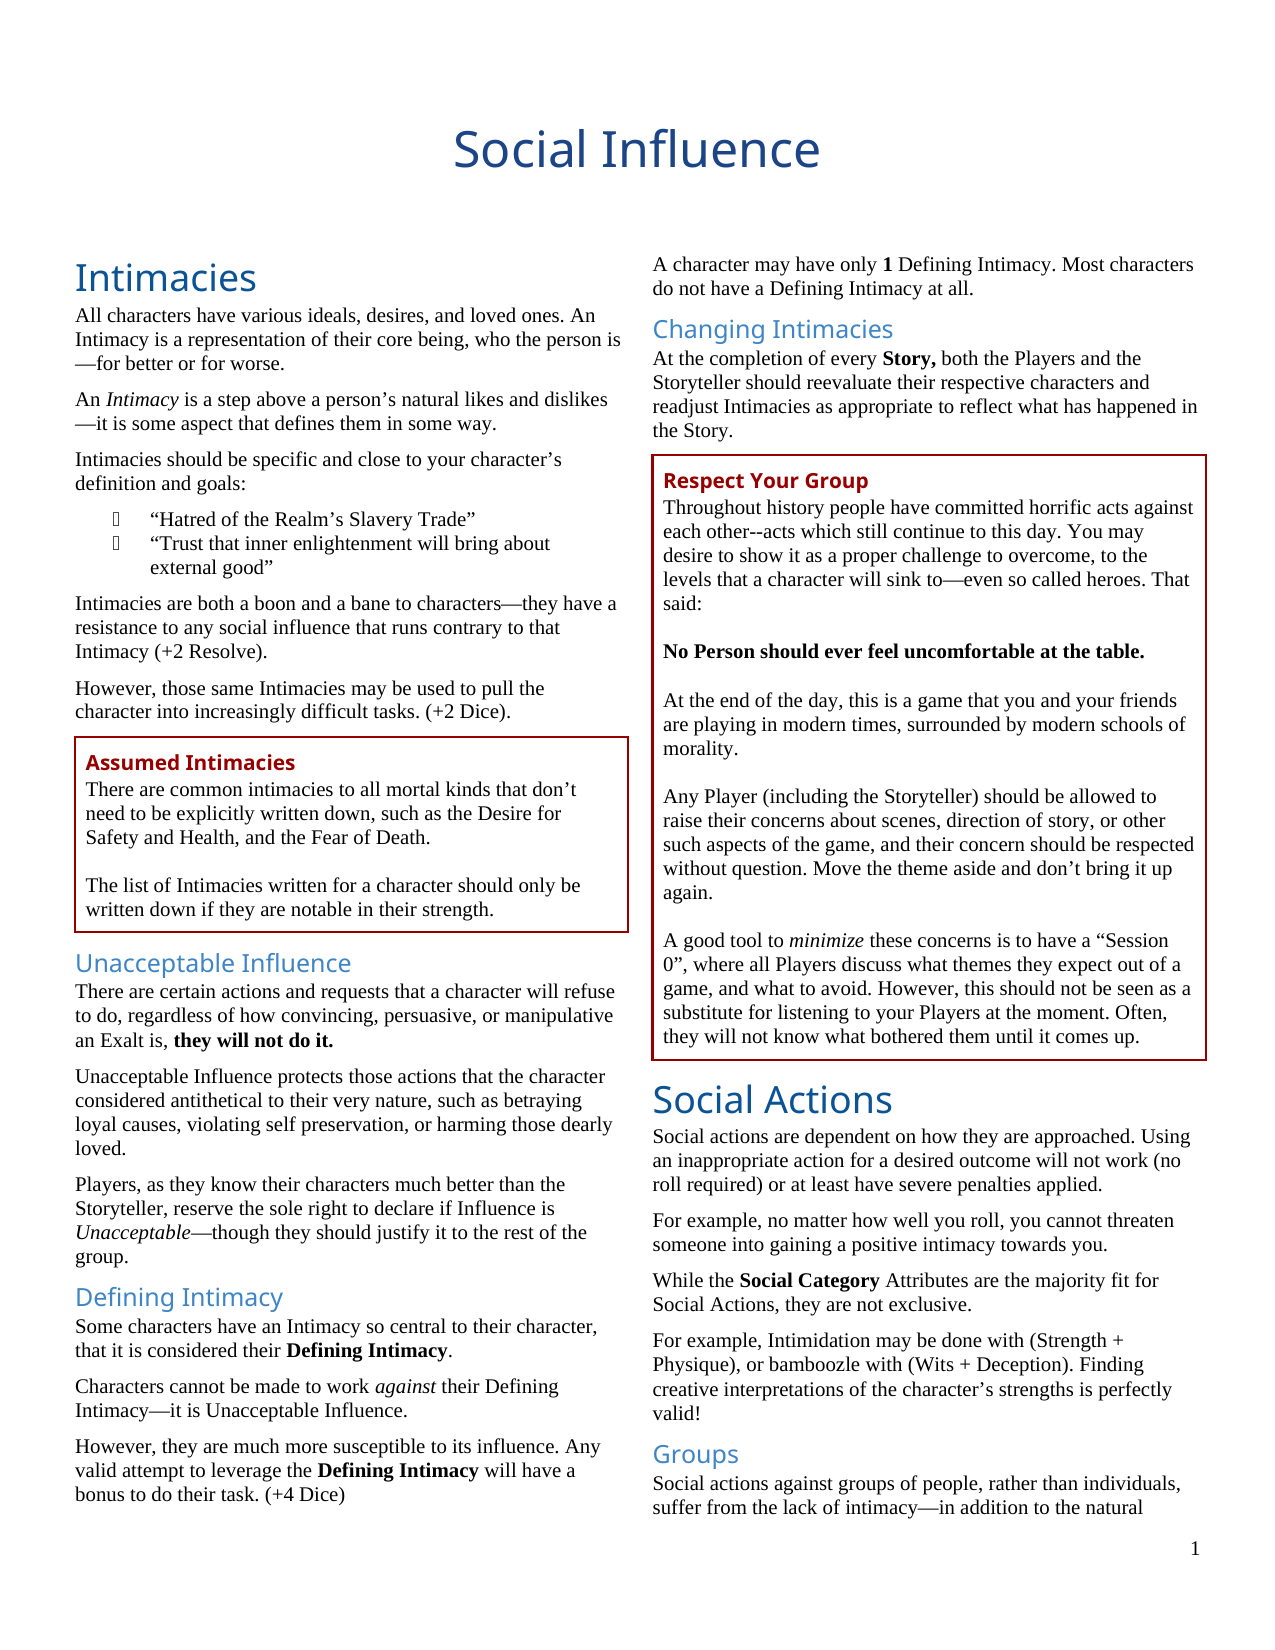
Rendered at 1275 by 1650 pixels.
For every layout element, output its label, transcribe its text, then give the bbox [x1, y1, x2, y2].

subtitle Changing Intimacies [652, 312, 1200, 346]
text Intimacies should be specific and close to your character’s definition and goals: [75, 447, 622, 495]
subtitle Defining Intimacy [75, 1280, 622, 1314]
text Social actions against groups of people, rather than individuals, suffer from the lack of intimacy—in addition to the natural [652, 1471, 1200, 1519]
text At the completion of every Story, both the Players and the Storyteller should reevaluate their respective characters and readjust Intimacies as appropriate to reflect what has happened in the Story. [652, 346, 1200, 442]
text Intimacies are both a boon and a bane to characters—they have a resistance to any social influence that runs contrary to that Intimacy (+2 Resolve). [75, 591, 622, 663]
text However, those same Intimacies may be used to pull the character into increasingly difficult tasks. (+2 Dice). [75, 675, 622, 723]
table_header Assumed Intimacies There are common intimacies to all mortal kinds that don’t need to be explicitly written down, such as the Desire for Safety and Health, and the Fear of Death. The list of Intimacies written for a character should only be written down if they are notable in their strength. [76, 738, 627, 931]
subtitle Social Influence [75, 114, 1200, 182]
text For example, Intimidation may be done with (Strength + Physique), or bamboozle with (Wits + Deception). Finding creative interpretations of the character’s strengths is perfectly valid! [652, 1328, 1200, 1424]
text However, they are much more susceptible to its influence. Any valid attempt to leverage the Defining Intimacy will have a bonus to do their task. (+4 Dice) [75, 1434, 622, 1506]
subtitle Groups [652, 1437, 1200, 1471]
text Players, as they know their characters much better than the Storyteller, reserve the sole right to declare if Influence is Unacceptable—though they should justify it to the rest of the group. [75, 1172, 622, 1268]
text There are certain actions and requests that a character will refuse to do, regardless of how convincing, persuasive, or manipulative an Exalt is, they will not do it. [75, 979, 622, 1052]
list “Trust that inner enlightenment will bring about external good” [112, 531, 622, 579]
table_header Respect Your Group Throughout history people have committed horrific acts against each other--acts which still continue to this day. You may desire to show it as a proper challenge to overcome, to the levels that a character will sink to—even so called heroes. That said: No Person should ever feel uncomfortable at the table. At the end of the day, this is a game that you and your friends are playing in modern times, surrounded by modern schools of morality. Any Player (including the Storyteller) should be allowed to raise their concerns about scenes, direction of story, or other such aspects of the game, and their concern should be respected without question. Move the theme aside and don’t bring it up again. A good tool to minimize these concerns is to have a “Session 0”, where all Players discuss what themes they expect out of a game, and what to avoid. However, this should not be seen as a substitute for listening to your Players at the moment. Often, they will not know what bothered them until it comes up. [654, 456, 1205, 1059]
text All characters have various ideals, desires, and loved ones. An Intimacy is a representation of their core being, who the person is—for better or for worse. [75, 303, 622, 375]
text Characters cannot be made to work against their Defining Intimacy—it is Unacceptable Influence. [75, 1374, 622, 1422]
text Some characters have an Intimacy so central to their character, that it is considered their Defining Intimacy. [75, 1314, 622, 1362]
subtitle Unacceptable Influence [75, 945, 622, 979]
text For example, no matter how well you roll, you cannot threaten someone into gaining a positive intimacy towards you. [652, 1208, 1200, 1256]
text Social actions are dependent on how they are approached. Using an inappropriate action for a desired outcome will not work (no roll required) or at least have severe penalties applied. [652, 1124, 1200, 1196]
list “Hatred of the Realm’s Slavery Trade” [112, 507, 622, 531]
text A character may have only 1 Defining Intimacy. Most characters do not have a Defining Intimacy at all. [652, 252, 1200, 300]
text An Intimacy is a step above a person’s natural likes and dislikes—it is some aspect that defines them in some way. [75, 387, 622, 435]
text Unacceptable Influence protects those actions that the character considered antithetical to their very nature, such as betraying loyal causes, violating self preservation, or harming those dearly loved. [75, 1063, 622, 1160]
subtitle Social Actions [652, 1073, 1200, 1124]
text While the Social Category Attributes are the majority fit for Social Actions, they are not exclusive. [652, 1268, 1200, 1316]
subtitle Intimacies [75, 252, 622, 303]
